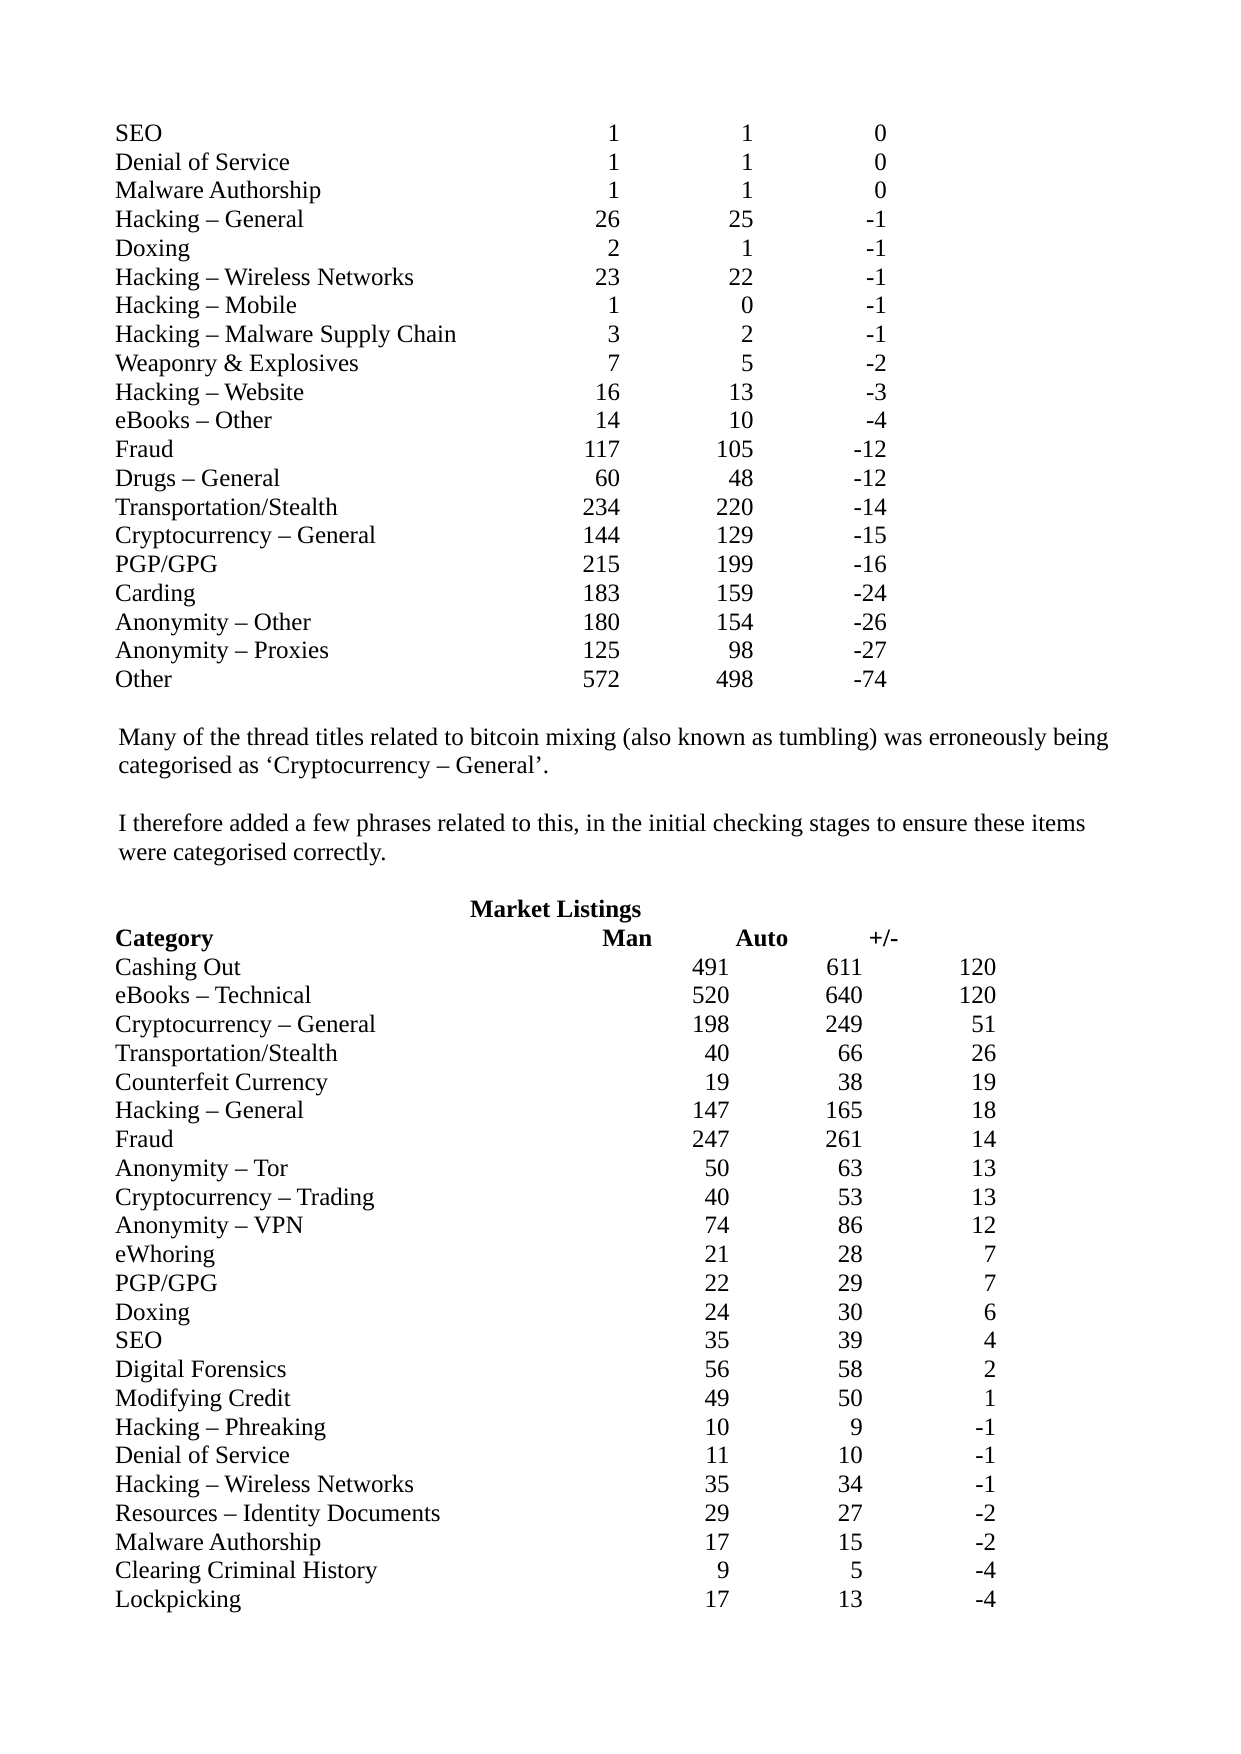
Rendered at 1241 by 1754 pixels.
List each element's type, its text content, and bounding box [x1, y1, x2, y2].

table_cell 1 [623, 233, 756, 262]
table_cell 29 [599, 1498, 732, 1527]
table_cell 2 [623, 319, 756, 348]
table_cell Cryptocurrency – General [112, 521, 489, 549]
table_cell 520 [599, 981, 732, 1009]
table_cell 12 [866, 1211, 999, 1239]
table_cell 7 [490, 348, 623, 377]
table_cell 19 [866, 1067, 999, 1096]
table_cell 98 [623, 636, 756, 664]
table_cell Modifying Credit [112, 1383, 599, 1412]
table_cell Drugs – General [112, 463, 489, 492]
table_cell Digital Forensics [112, 1354, 599, 1383]
table_cell Doxing [112, 1297, 599, 1326]
table_cell -1 [756, 262, 890, 291]
table_cell 30 [732, 1297, 866, 1326]
table_cell 247 [599, 1124, 732, 1153]
table_cell 63 [732, 1153, 866, 1182]
table_cell 165 [732, 1096, 866, 1124]
table_cell 23 [490, 262, 623, 291]
table_cell 28 [732, 1239, 866, 1268]
table_cell -1 [866, 1469, 999, 1498]
table_cell 86 [732, 1211, 866, 1239]
table_cell Other [112, 664, 489, 693]
table_cell -1 [866, 1441, 999, 1469]
table_cell 234 [490, 492, 623, 521]
table_cell 0 [756, 147, 890, 176]
table_cell -4 [866, 1584, 999, 1613]
table_cell 38 [732, 1067, 866, 1096]
table_cell -24 [756, 578, 890, 607]
table_cell Hacking – Mobile [112, 291, 489, 319]
table_cell 261 [732, 1124, 866, 1153]
table_cell 10 [623, 406, 756, 434]
table_cell 26 [866, 1038, 999, 1067]
table_cell -14 [756, 492, 890, 521]
table_cell 640 [732, 981, 866, 1009]
table_cell -74 [756, 664, 890, 693]
table_cell 50 [599, 1153, 732, 1182]
table_cell 21 [599, 1239, 732, 1268]
table_cell -1 [756, 204, 890, 233]
table_cell 49 [599, 1383, 732, 1412]
table_cell 1 [490, 176, 623, 204]
table_cell 2 [866, 1354, 999, 1383]
table_cell Anonymity – Other [112, 607, 489, 636]
table_cell 35 [599, 1326, 732, 1354]
table_cell 19 [599, 1067, 732, 1096]
table_cell Malware Authorship [112, 176, 489, 204]
table_cell +/- [866, 923, 999, 952]
table_cell 18 [866, 1096, 999, 1124]
table_cell 144 [490, 521, 623, 549]
table_cell 66 [732, 1038, 866, 1067]
table_cell 27 [732, 1498, 866, 1527]
table_cell 2 [490, 233, 623, 262]
table_cell -1 [756, 233, 890, 262]
table_cell SEO [112, 118, 489, 147]
table_cell 40 [599, 1182, 732, 1211]
table_cell -12 [756, 463, 890, 492]
table_cell Transportation/Stealth [112, 492, 489, 521]
table_cell 5 [732, 1556, 866, 1584]
table_cell 220 [623, 492, 756, 521]
table_cell Denial of Service [112, 147, 489, 176]
table_cell Denial of Service [112, 1441, 599, 1469]
table_cell 7 [866, 1268, 999, 1297]
table_cell 53 [732, 1182, 866, 1211]
table_cell 198 [599, 1009, 732, 1038]
table_cell -12 [756, 434, 890, 463]
table_cell 1 [490, 291, 623, 319]
table_cell 10 [732, 1441, 866, 1469]
table_cell 105 [623, 434, 756, 463]
table_cell 1 [623, 176, 756, 204]
table_cell 1 [490, 118, 623, 147]
table_cell 6 [866, 1297, 999, 1326]
table_cell 74 [599, 1211, 732, 1239]
table_cell 13 [866, 1182, 999, 1211]
table_cell 48 [623, 463, 756, 492]
table_cell 120 [866, 952, 999, 981]
table_cell SEO [112, 1326, 599, 1354]
table_cell 498 [623, 664, 756, 693]
table_cell 24 [599, 1297, 732, 1326]
table_cell Cryptocurrency – Trading [112, 1182, 599, 1211]
table_cell -27 [756, 636, 890, 664]
table_cell Man [599, 923, 732, 952]
table_cell 3 [490, 319, 623, 348]
table_cell 10 [599, 1412, 732, 1441]
table_cell 56 [599, 1354, 732, 1383]
table_cell -1 [756, 319, 890, 348]
table_cell eBooks – Technical [112, 981, 599, 1009]
table_cell -1 [756, 291, 890, 319]
table_cell 17 [599, 1584, 732, 1613]
table_cell Cryptocurrency – General [112, 1009, 599, 1038]
table_cell 14 [490, 406, 623, 434]
table_cell -2 [866, 1498, 999, 1527]
table_cell 26 [490, 204, 623, 233]
table_cell 249 [732, 1009, 866, 1038]
table_cell 572 [490, 664, 623, 693]
table_cell Counterfeit Currency [112, 1067, 599, 1096]
table_cell 180 [490, 607, 623, 636]
table_cell Transportation/Stealth [112, 1038, 599, 1067]
table_cell 40 [599, 1038, 732, 1067]
table_cell 199 [623, 549, 756, 578]
table_cell Hacking – Website [112, 377, 489, 406]
table_cell Fraud [112, 434, 489, 463]
table_cell Weaponry & Explosives [112, 348, 489, 377]
table_cell 0 [623, 291, 756, 319]
table_cell eBooks – Other [112, 406, 489, 434]
table_cell 16 [490, 377, 623, 406]
table_cell -4 [866, 1556, 999, 1584]
table_cell 4 [866, 1326, 999, 1354]
table_cell 159 [623, 578, 756, 607]
table_cell 125 [490, 636, 623, 664]
table_cell 15 [732, 1527, 866, 1556]
table_cell Lockpicking [112, 1584, 599, 1613]
table_cell 11 [599, 1441, 732, 1469]
table_cell Carding [112, 578, 489, 607]
table_cell -16 [756, 549, 890, 578]
table_cell 17 [599, 1527, 732, 1556]
table_cell -3 [756, 377, 890, 406]
table_cell Doxing [112, 233, 489, 262]
table_cell 611 [732, 952, 866, 981]
table_cell Hacking – General [112, 204, 489, 233]
table_cell -26 [756, 607, 890, 636]
table_cell 22 [599, 1268, 732, 1297]
table_cell 491 [599, 952, 732, 981]
table_cell Malware Authorship [112, 1527, 599, 1556]
table_cell 7 [866, 1239, 999, 1268]
table_cell Fraud [112, 1124, 599, 1153]
table_cell 183 [490, 578, 623, 607]
table_cell Resources – Identity Documents [112, 1498, 599, 1527]
table_cell 154 [623, 607, 756, 636]
table_cell Hacking – Wireless Networks [112, 262, 489, 291]
table_cell 34 [732, 1469, 866, 1498]
table_cell 29 [732, 1268, 866, 1297]
table_cell Anonymity – VPN [112, 1211, 599, 1239]
table_cell 58 [732, 1354, 866, 1383]
table_cell Hacking – Malware Supply Chain [112, 319, 489, 348]
table_cell 25 [623, 204, 756, 233]
table_cell -4 [756, 406, 890, 434]
text Many of the thread titles related to bitcoin mixing (also known as tumbling) was erroneously being categorised as ‘Cryptocurrency – General’. [118, 722, 1122, 779]
table_cell 1 [490, 147, 623, 176]
table_cell PGP/GPG [112, 549, 489, 578]
table_cell 9 [732, 1412, 866, 1441]
table_cell Hacking – Wireless Networks [112, 1469, 599, 1498]
table_cell 14 [866, 1124, 999, 1153]
table_cell Hacking – General [112, 1096, 599, 1124]
table_cell Cashing Out [112, 952, 599, 981]
table_cell -1 [866, 1412, 999, 1441]
table_cell 9 [599, 1556, 732, 1584]
table_cell 129 [623, 521, 756, 549]
table_cell Hacking – Phreaking [112, 1412, 599, 1441]
table_cell 0 [756, 176, 890, 204]
table_cell 22 [623, 262, 756, 291]
table_cell -2 [866, 1527, 999, 1556]
table_cell Anonymity – Tor [112, 1153, 599, 1182]
table_cell 0 [756, 118, 890, 147]
table_cell eWhoring [112, 1239, 599, 1268]
table_cell -2 [756, 348, 890, 377]
table_cell 51 [866, 1009, 999, 1038]
table_cell 1 [623, 147, 756, 176]
table_cell Auto [732, 923, 866, 952]
table_cell Anonymity – Proxies [112, 636, 489, 664]
table_cell Clearing Criminal History [112, 1556, 599, 1584]
table_cell 120 [866, 981, 999, 1009]
table_cell 1 [623, 118, 756, 147]
table_cell PGP/GPG [112, 1268, 599, 1297]
table_cell 13 [623, 377, 756, 406]
table_cell 1 [866, 1383, 999, 1412]
table_cell 117 [490, 434, 623, 463]
table_header Market Listings [112, 894, 999, 923]
table_cell 5 [623, 348, 756, 377]
table_cell 147 [599, 1096, 732, 1124]
table_cell 60 [490, 463, 623, 492]
table_cell 50 [732, 1383, 866, 1412]
table_cell 13 [866, 1153, 999, 1182]
table_cell Category [112, 923, 599, 952]
table_cell 39 [732, 1326, 866, 1354]
table_cell 215 [490, 549, 623, 578]
table_cell 35 [599, 1469, 732, 1498]
table_cell -15 [756, 521, 890, 549]
table_cell 13 [732, 1584, 866, 1613]
text I therefore added a few phrases related to this, in the initial checking stages to ensure these items were categorised correctly. [118, 808, 1122, 866]
